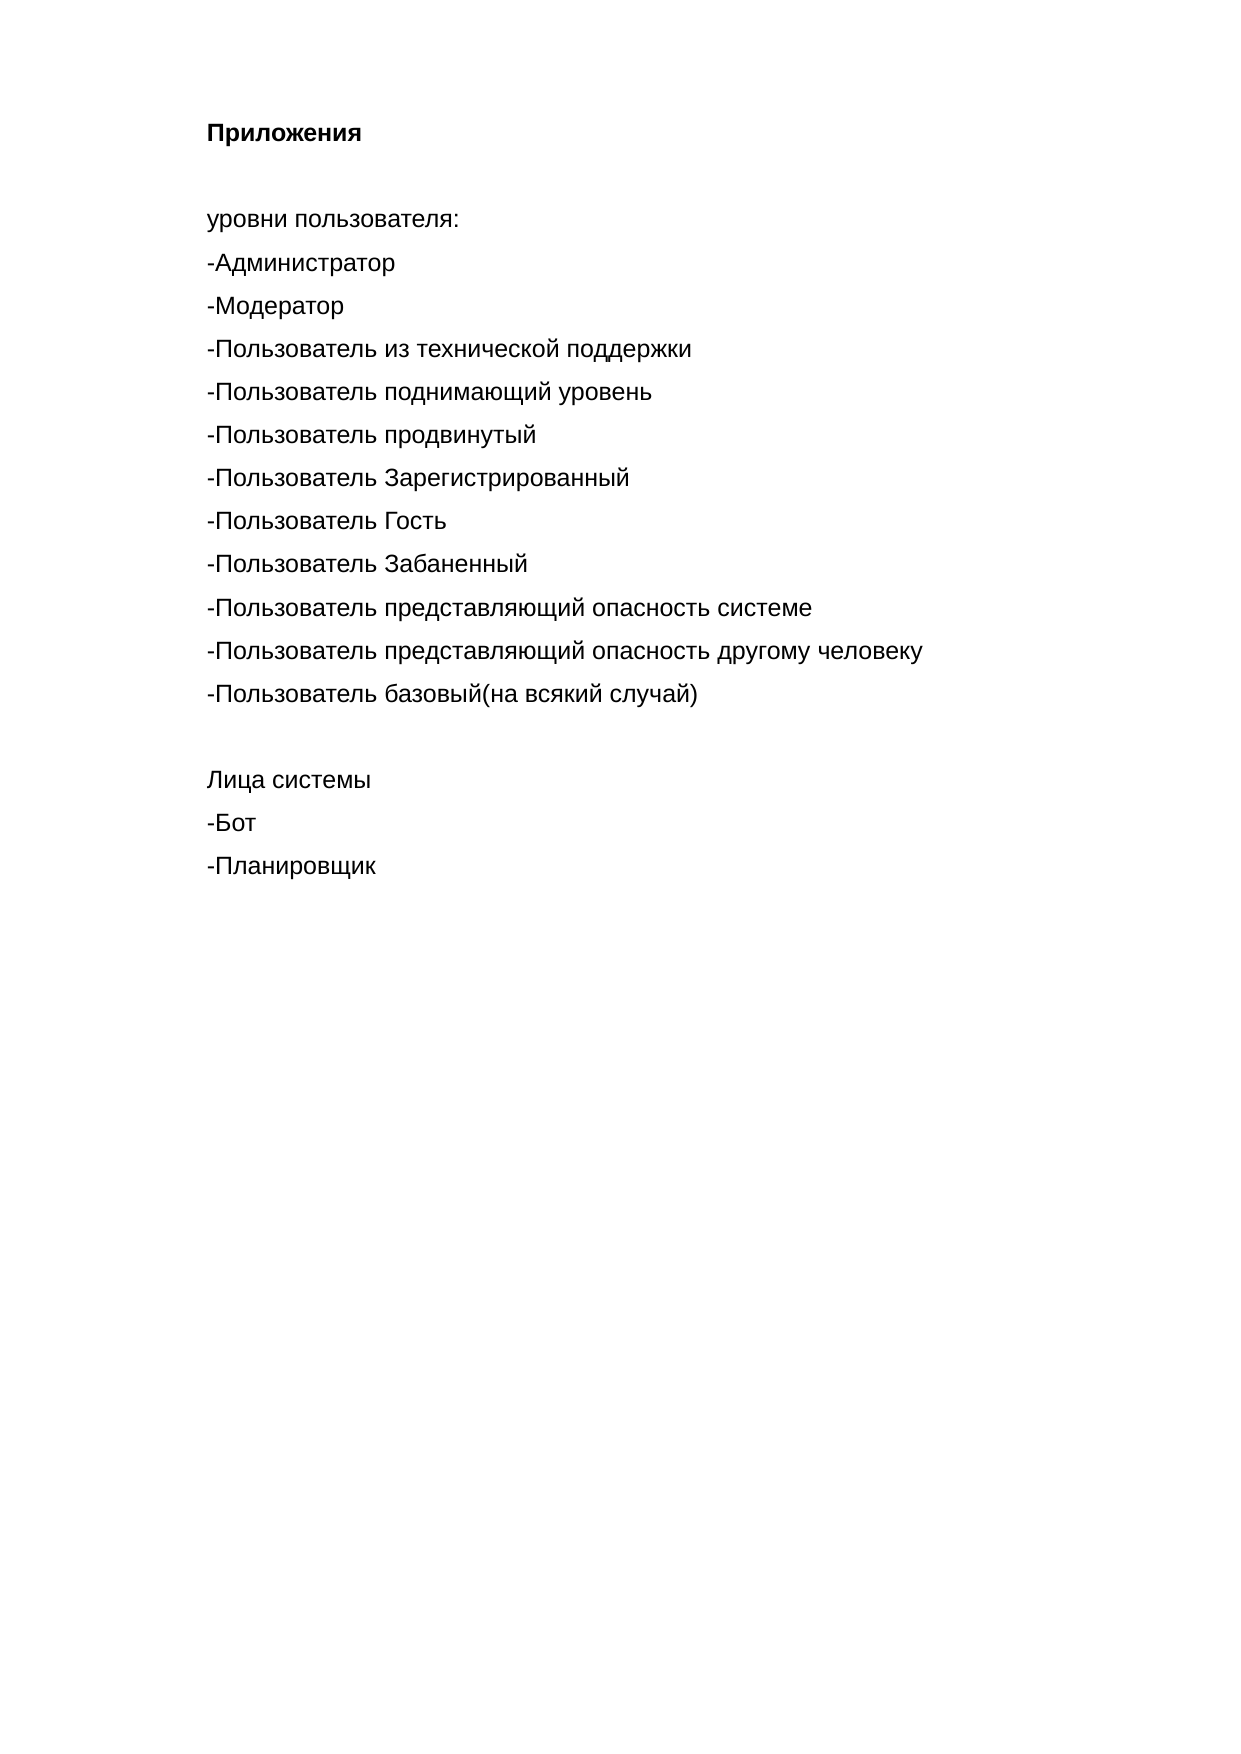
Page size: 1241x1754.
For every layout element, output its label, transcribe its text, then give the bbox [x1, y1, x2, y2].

text -Администратор [118, 247, 1122, 276]
text -Пользователь из технической поддержки [118, 334, 1122, 362]
text -Пользователь представляющий опасность другому человеку [118, 636, 1122, 664]
text уровни пользователя: [118, 204, 1122, 233]
text -Пользователь Забаненный [118, 549, 1122, 578]
text -Пользователь представляющий опасность системе [118, 592, 1122, 621]
text -Модератор [118, 291, 1122, 319]
text Лица системы [118, 765, 1122, 794]
text -Бот [118, 808, 1122, 837]
text -Пользователь Гость [118, 506, 1122, 535]
text -Пользователь поднимающий уровень [118, 377, 1122, 406]
text Приложения [118, 118, 1122, 147]
text -Пользователь Зарегистрированный [118, 463, 1122, 492]
text -Планировщик [118, 851, 1122, 880]
text -Пользователь продвинутый [118, 420, 1122, 449]
text -Пользователь базовый(на всякий случай) [118, 679, 1122, 707]
